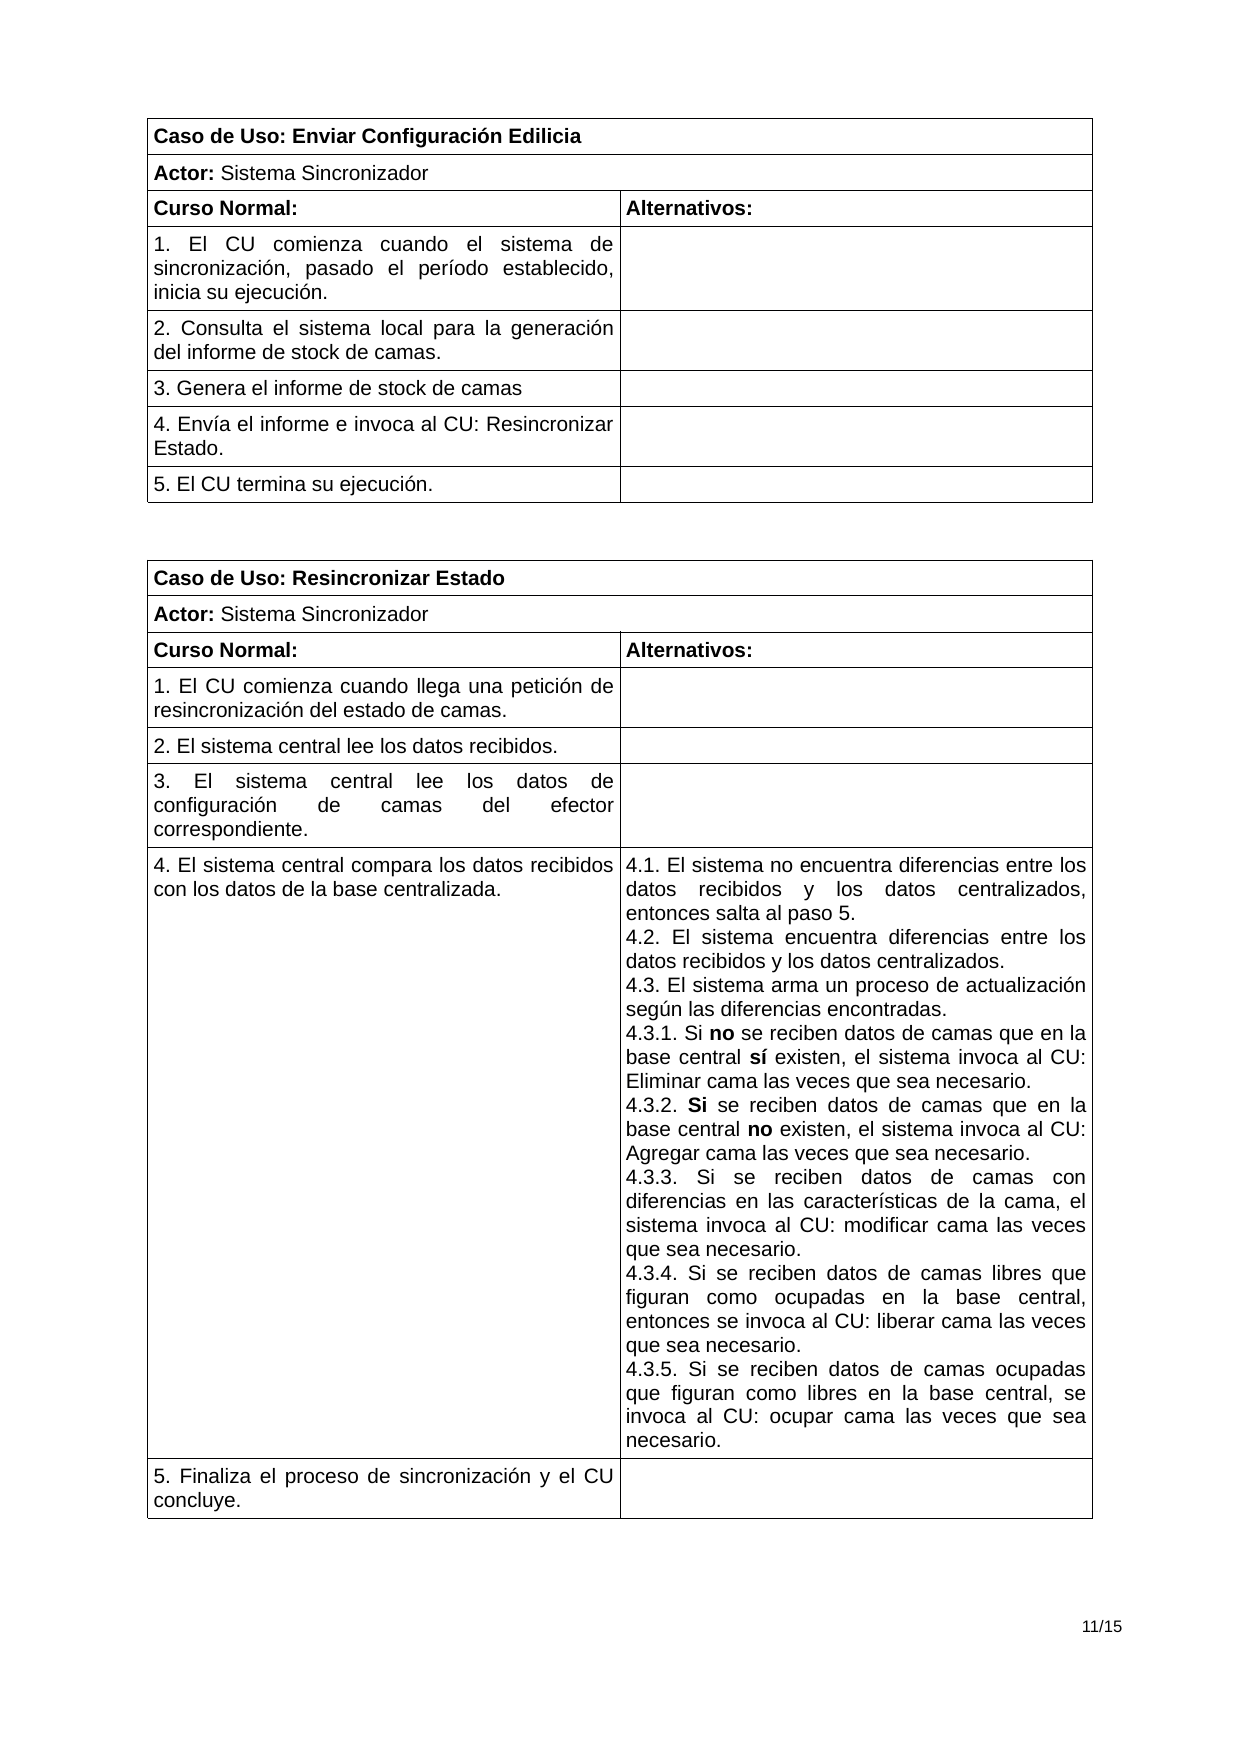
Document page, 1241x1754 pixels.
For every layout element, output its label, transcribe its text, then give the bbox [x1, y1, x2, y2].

table_cell [621, 407, 1092, 466]
table_cell 4. El sistema central compara los datos recibidos con los datos de la base centralizada. [148, 848, 620, 1458]
table_cell Actor: Sistema Sincronizador [148, 155, 1092, 190]
table_cell Curso Normal: [148, 633, 620, 667]
table_cell [621, 311, 1092, 370]
table_cell 3. El sistema central lee los datos de configuración de camas del efector correspondiente. [148, 764, 620, 847]
table_cell 4.1. El sistema no encuentra diferencias entre los datos recibidos y los datos centralizados, entonces salta al paso 5. 4.2. El sistema encuentra diferencias entre los datos recibidos y los datos centralizados. 4.3. El sistema arma un proceso de actualización según las diferencias encontradas. 4.3.1. Si no se reciben datos de camas que en la base central sí existen, el sistema invoca al CU: Eliminar cama las veces que sea necesario. 4.3.2. Si se reciben datos de camas que en la base central no existen, el sistema invoca al CU: Agregar cama las veces que sea necesario. 4.3.3. Si se reciben datos de camas con diferencias en las características de la cama, el sistema invoca al CU: modificar cama las veces que sea necesario. 4.3.4. Si se reciben datos de camas libres que figuran como ocupadas en la base central, entonces se invoca al CU: liberar cama las veces que sea necesario. 4.3.5. Si se reciben datos de camas ocupadas que figuran como libres en la base central, se invoca al CU: ocupar cama las veces que sea necesario. [621, 848, 1092, 1458]
table_cell Actor: Sistema Sincronizador [148, 596, 1092, 631]
table_cell [621, 728, 1092, 763]
table_header Caso de Uso: Enviar Configuración Edilicia [148, 119, 1092, 154]
table_cell [621, 371, 1092, 406]
table_cell 3. Genera el informe de stock de camas [148, 371, 620, 406]
table_header Caso de Uso: Resincronizar Estado [148, 561, 1092, 595]
table_cell [621, 764, 1092, 847]
table_cell 1. El CU comienza cuando llega una petición de resincronización del estado de camas. [148, 668, 620, 727]
table_cell 5. El CU termina su ejecución. [148, 467, 620, 501]
table_cell 1. El CU comienza cuando el sistema de sincronización, pasado el período establecido, inicia su ejecución. [148, 227, 620, 310]
table_cell Alternativos: [621, 633, 1092, 667]
table_cell [621, 668, 1092, 727]
table_cell 5. Finaliza el proceso de sincronización y el CU concluye. [148, 1459, 620, 1518]
table_cell Alternativos: [621, 191, 1092, 226]
table_cell [621, 467, 1092, 501]
table_cell 2. El sistema central lee los datos recibidos. [148, 728, 620, 763]
table_cell [621, 1459, 1092, 1518]
table_cell [621, 227, 1092, 310]
table_cell 4. Envía el informe e invoca al CU: Resincronizar Estado. [148, 407, 620, 466]
table_cell 2. Consulta el sistema local para la generación del informe de stock de camas. [148, 311, 620, 370]
table_cell Curso Normal: [148, 191, 620, 226]
